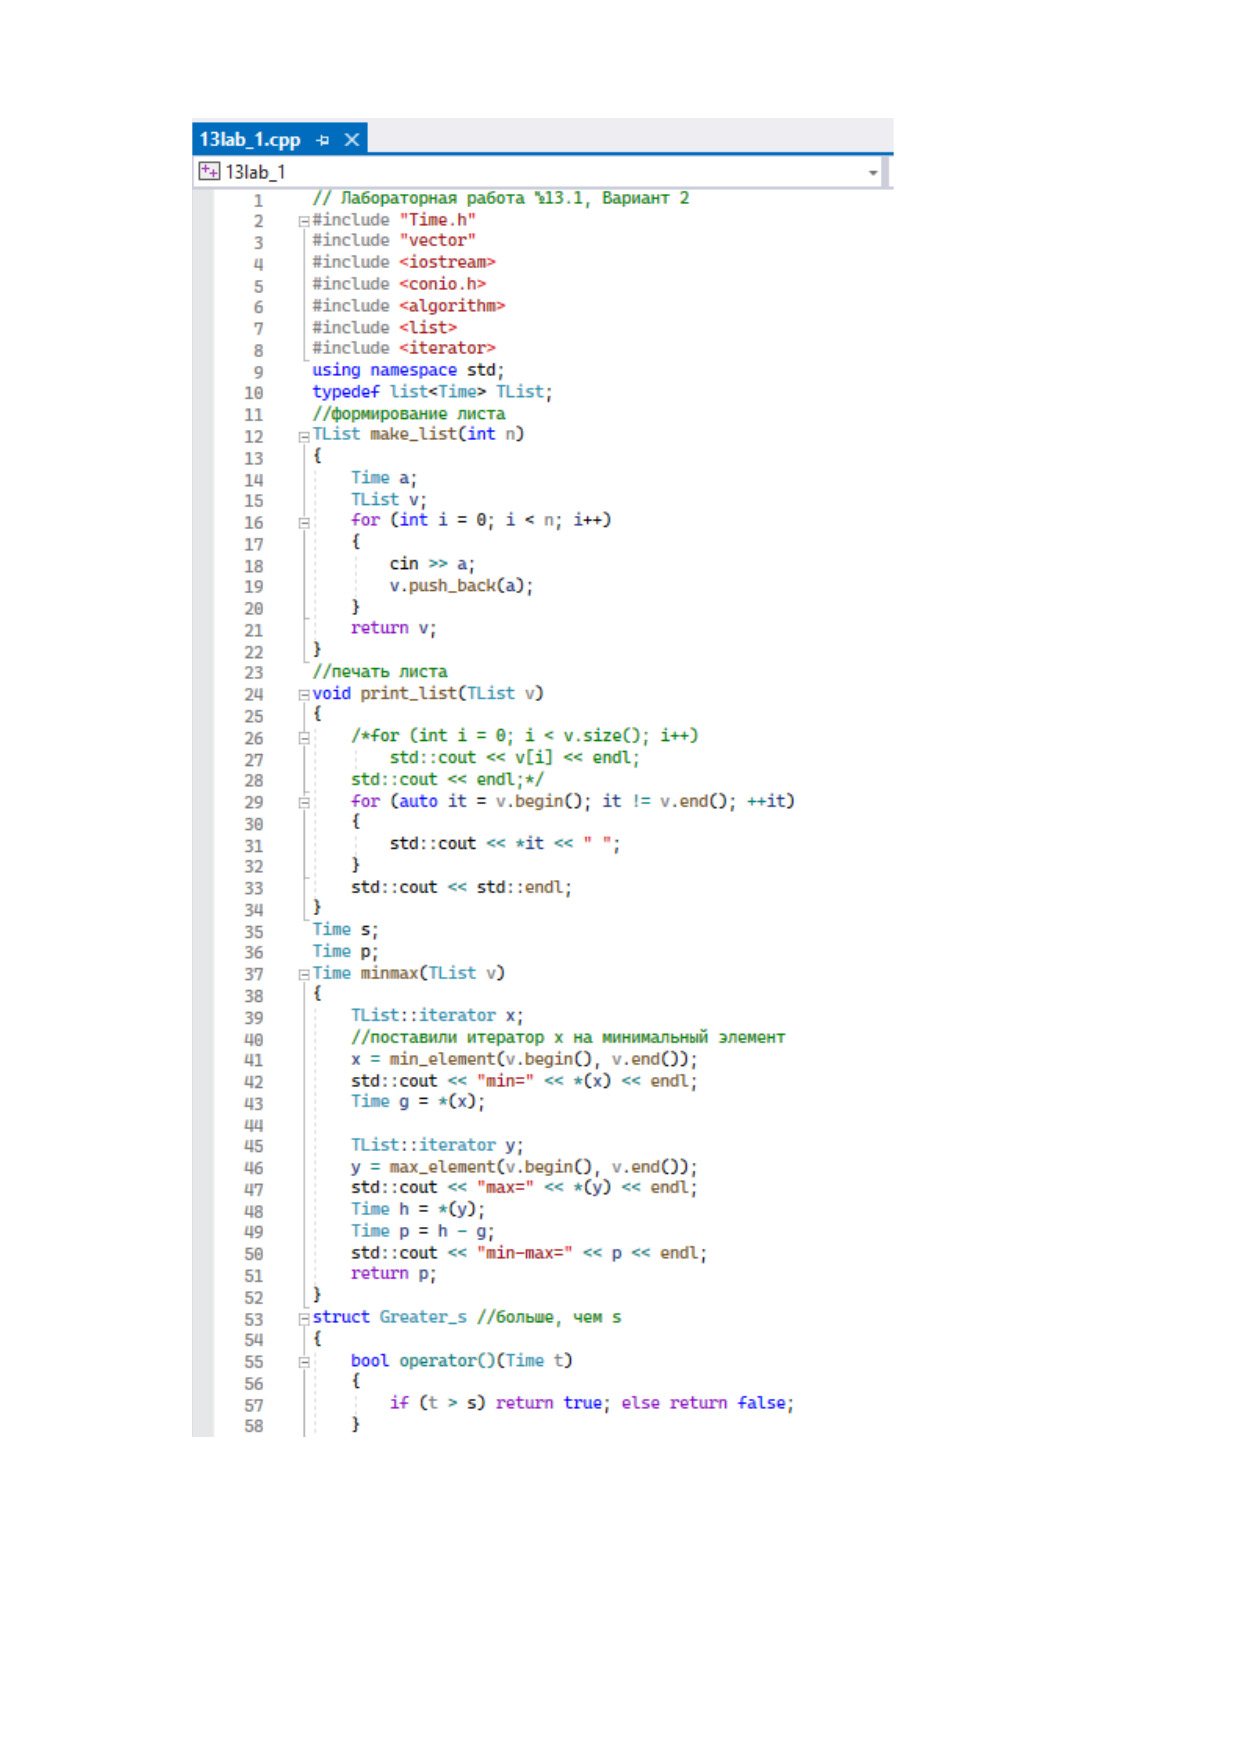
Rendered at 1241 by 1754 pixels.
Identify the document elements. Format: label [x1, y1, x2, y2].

picture [192, 118, 894, 1437]
